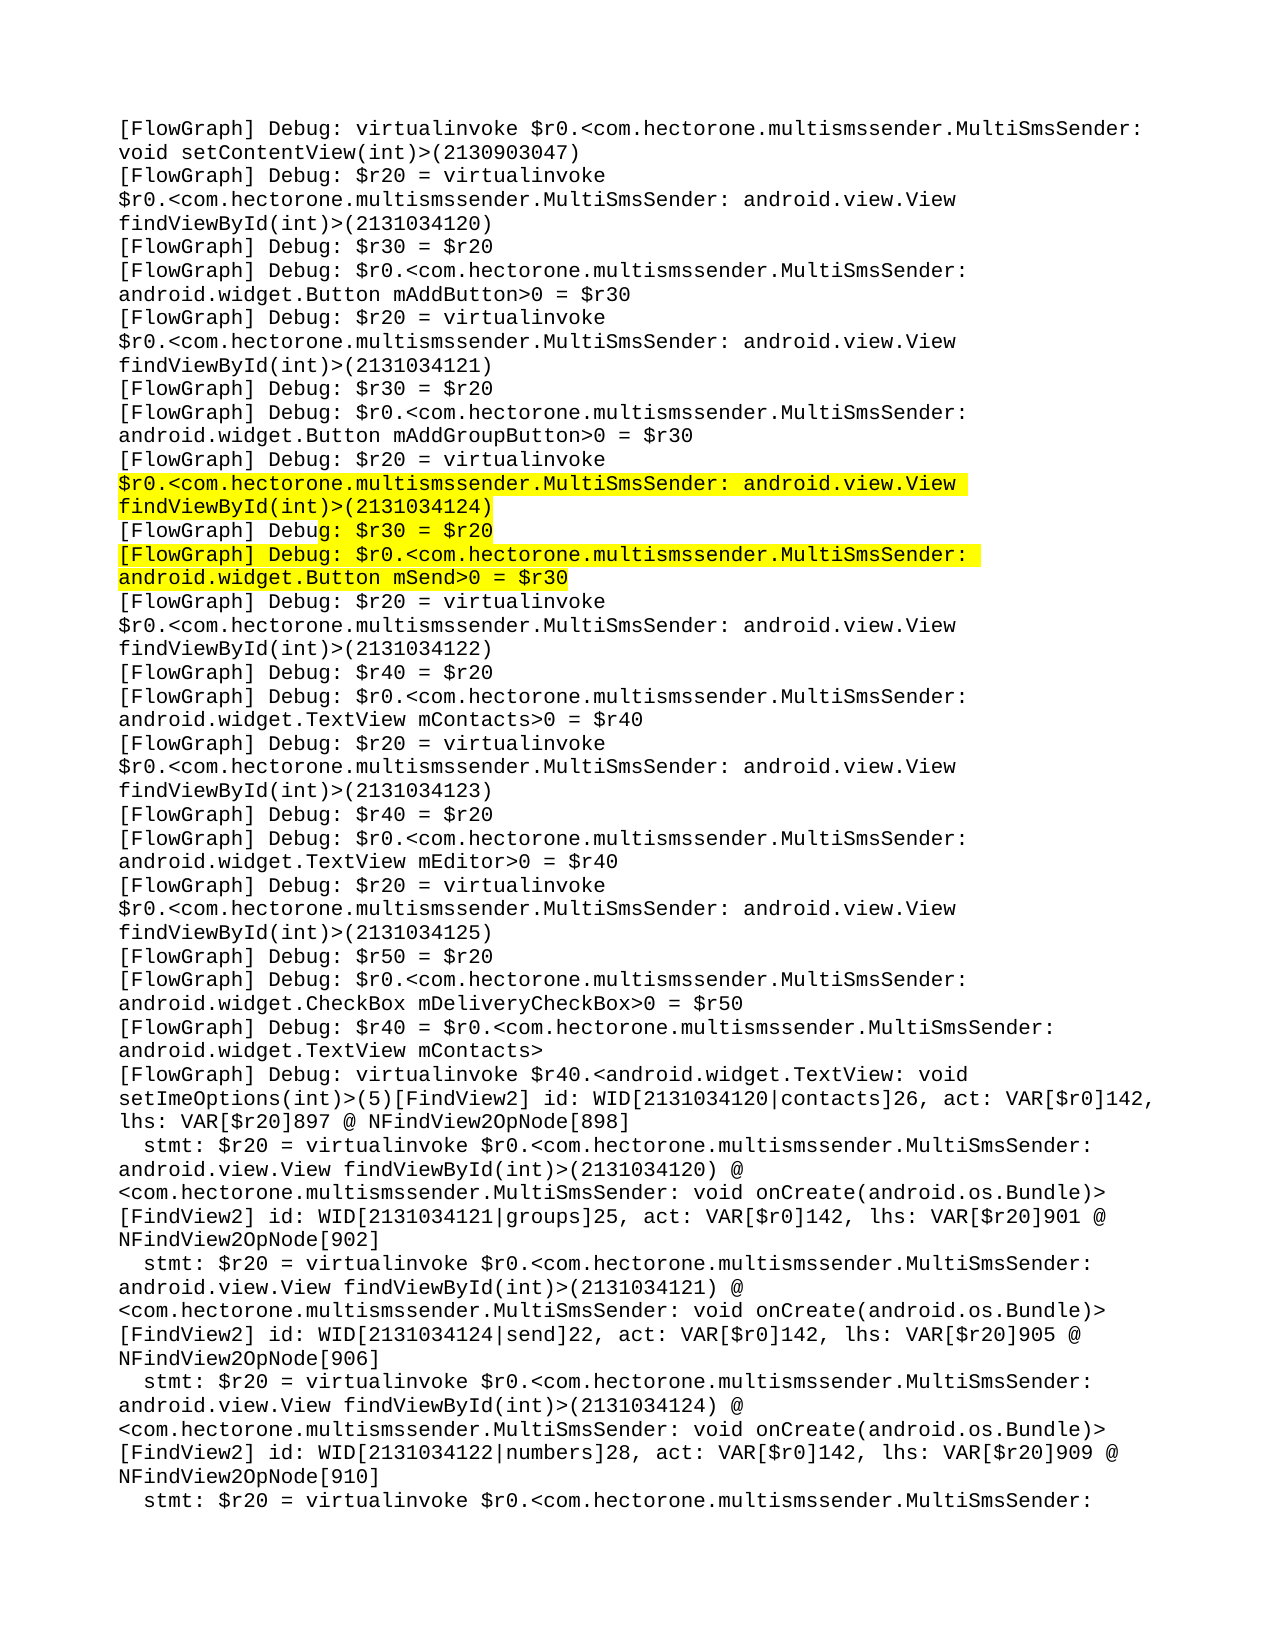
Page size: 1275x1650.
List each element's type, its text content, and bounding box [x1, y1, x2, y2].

text [FlowGraph] Debug: $r30 = $r20 [118, 378, 1157, 402]
text [FlowGraph] Debug: $r20 = virtualinvoke $r0.<com.hectorone.multismssender.MultiSmsSender: android.view.View findViewById(int)>(2131034124) [118, 449, 1157, 520]
text [FlowGraph] Debug: $r20 = virtualinvoke $r0.<com.hectorone.multismssender.MultiSmsSender: android.view.View findViewById(int)>(2131034121) [118, 307, 1157, 378]
text [FlowGraph] Debug: virtualinvoke $r0.<com.hectorone.multismssender.MultiSmsSender: void setContentView(int)>(2130903047) [118, 118, 1157, 165]
text stmt: $r20 = virtualinvoke $r0.<com.hectorone.multismssender.MultiSmsSender: android.view.View findViewById(int)>(2131034120) @ <com.hectorone.multismssender.MultiSmsSender: void onCreate(android.os.Bundle)> [118, 1135, 1157, 1206]
text [FlowGraph] Debug: virtualinvoke $r40.<android.widget.TextView: void setImeOptions(int)>(5)[FindView2] id: WID[2131034120|contacts]26, act: VAR[$r0]142, lhs: VAR[$r20]897 @ NFindView2OpNode[898] [118, 1064, 1157, 1135]
text [FindView2] id: WID[2131034121|groups]25, act: VAR[$r0]142, lhs: VAR[$r20]901 @ NFindView2OpNode[902] [118, 1206, 1157, 1253]
text [FlowGraph] Debug: $r0.<com.hectorone.multismssender.MultiSmsSender: android.widget.TextView mEditor>0 = $r40 [118, 827, 1157, 875]
text [FlowGraph] Debug: $r0.<com.hectorone.multismssender.MultiSmsSender: android.widget.Button mSend>0 = $r30 [118, 544, 1157, 591]
text [FindView2] id: WID[2131034122|numbers]28, act: VAR[$r0]142, lhs: VAR[$r20]909 @ NFindView2OpNode[910] [118, 1442, 1157, 1489]
text [FlowGraph] Debug: $r20 = virtualinvoke $r0.<com.hectorone.multismssender.MultiSmsSender: android.view.View findViewById(int)>(2131034125) [118, 875, 1157, 946]
text [FlowGraph] Debug: $r20 = virtualinvoke $r0.<com.hectorone.multismssender.MultiSmsSender: android.view.View findViewById(int)>(2131034120) [118, 165, 1157, 236]
text [FlowGraph] Debug: $r30 = $r20 [118, 520, 1157, 544]
text stmt: $r20 = virtualinvoke $r0.<com.hectorone.multismssender.MultiSmsSender: android.view.View findViewById(int)>(2131034124) @ <com.hectorone.multismssender.MultiSmsSender: void onCreate(android.os.Bundle)> [118, 1371, 1157, 1442]
text [FlowGraph] Debug: $r0.<com.hectorone.multismssender.MultiSmsSender: android.widget.Button mAddGroupButton>0 = $r30 [118, 402, 1157, 449]
text stmt: $r20 = virtualinvoke $r0.<com.hectorone.multismssender.MultiSmsSender: [118, 1489, 1157, 1513]
text [FlowGraph] Debug: $r20 = virtualinvoke $r0.<com.hectorone.multismssender.MultiSmsSender: android.view.View findViewById(int)>(2131034123) [118, 733, 1157, 804]
text [FlowGraph] Debug: $r40 = $r0.<com.hectorone.multismssender.MultiSmsSender: android.widget.TextView mContacts> [118, 1017, 1157, 1064]
text [FlowGraph] Debug: $r0.<com.hectorone.multismssender.MultiSmsSender: android.widget.TextView mContacts>0 = $r40 [118, 686, 1157, 733]
text [FlowGraph] Debug: $r40 = $r20 [118, 662, 1157, 686]
text [FlowGraph] Debug: $r0.<com.hectorone.multismssender.MultiSmsSender: android.widget.Button mAddButton>0 = $r30 [118, 260, 1157, 307]
text [FindView2] id: WID[2131034124|send]22, act: VAR[$r0]142, lhs: VAR[$r20]905 @ NFindView2OpNode[906] [118, 1324, 1157, 1371]
text [FlowGraph] Debug: $r30 = $r20 [118, 236, 1157, 260]
text [FlowGraph] Debug: $r40 = $r20 [118, 804, 1157, 827]
text [FlowGraph] Debug: $r0.<com.hectorone.multismssender.MultiSmsSender: android.widget.CheckBox mDeliveryCheckBox>0 = $r50 [118, 969, 1157, 1017]
text stmt: $r20 = virtualinvoke $r0.<com.hectorone.multismssender.MultiSmsSender: android.view.View findViewById(int)>(2131034121) @ <com.hectorone.multismssender.MultiSmsSender: void onCreate(android.os.Bundle)> [118, 1253, 1157, 1324]
text [FlowGraph] Debug: $r50 = $r20 [118, 946, 1157, 969]
text [FlowGraph] Debug: $r20 = virtualinvoke $r0.<com.hectorone.multismssender.MultiSmsSender: android.view.View findViewById(int)>(2131034122) [118, 591, 1157, 662]
